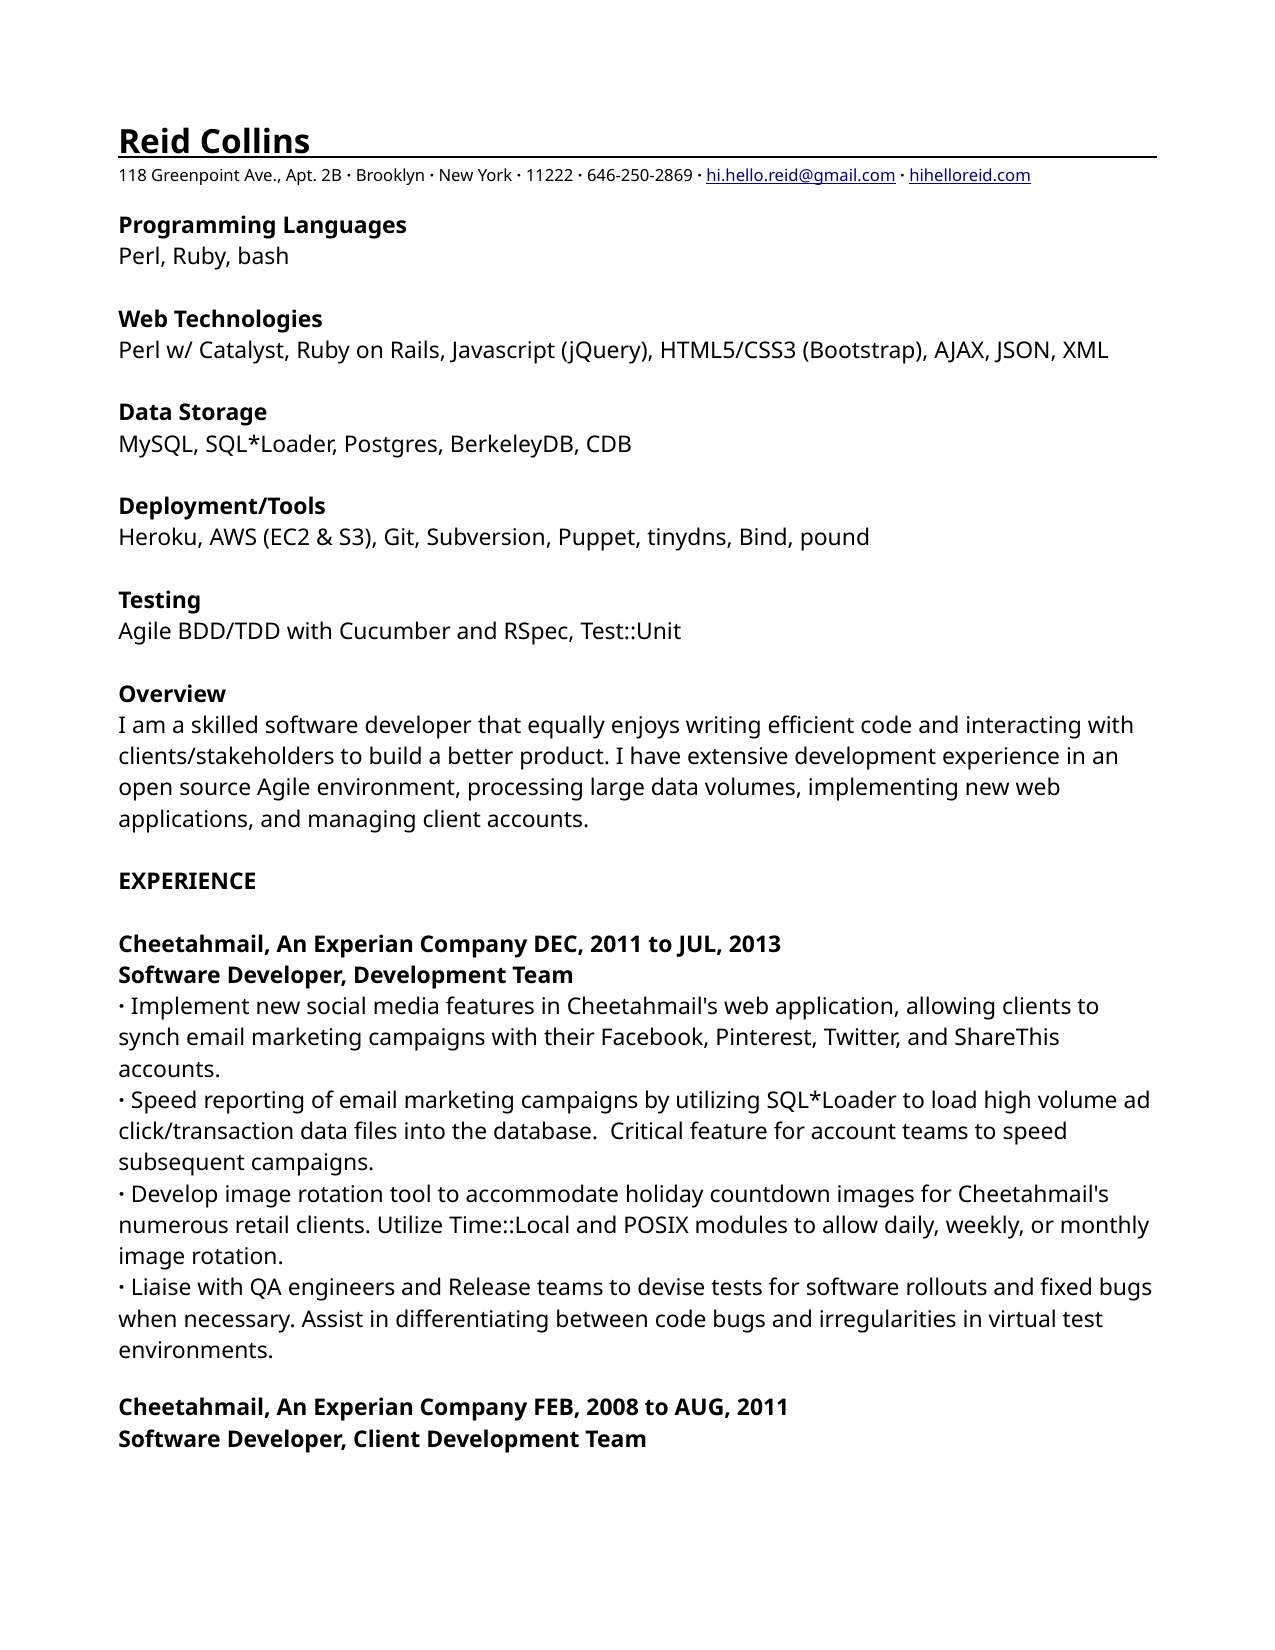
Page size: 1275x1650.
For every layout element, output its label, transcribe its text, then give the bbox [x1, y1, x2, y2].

text Perl w/ Catalyst, Ruby on Rails, Javascript (jQuery), HTML5/CSS3 (Bootstrap), AJAX, JSON, XML [118, 334, 1157, 365]
text EXPERIENCE [118, 865, 1157, 896]
text Data Storage [118, 396, 1157, 427]
text Software Developer, Development Team [118, 959, 1157, 990]
text Cheetahmail, An Experian Company FEB, 2008 to AUG, 2011 [118, 1391, 1157, 1423]
text Web Technologies [118, 302, 1157, 334]
text · Develop image rotation tool to accommodate holiday countdown images for Cheetahmail's numerous retail clients. Utilize Time::Local and POSIX modules to allow daily, weekly, or monthly image rotation. [118, 1177, 1157, 1271]
text MySQL, SQL*Loader, Postgres, BerkeleyDB, CDB [118, 427, 1157, 459]
text Testing [118, 584, 1157, 615]
text I am a skilled software developer that equally enjoys writing efficient code and interacting with clients/stakeholders to build a better product. I have extensive development experience in an open source Agile environment, processing large data volumes, implementing new web applications, and managing client accounts. [118, 709, 1157, 834]
text · Speed reporting of email marketing campaigns by utilizing SQL*Loader to load high volume ad click/transaction data files into the database. Critical feature for account teams to speed subsequent campaigns. [118, 1084, 1157, 1177]
text Cheetahmail, An Experian Company DEC, 2011 to JUL, 2013 [118, 927, 1157, 959]
text Software Developer, Client Development Team [118, 1423, 1157, 1454]
text Perl, Ruby, bash [118, 240, 1157, 271]
text Programming Languages [118, 209, 1157, 240]
text · Liaise with QA engineers and Release teams to devise tests for software rollouts and fixed bugs when necessary. Assist in differentiating between code bugs and irregularities in virtual test environments. [118, 1271, 1157, 1365]
text Deployment/Tools [118, 490, 1157, 521]
text Agile BDD/TDD with Cucumber and RSpec, Test::Unit [118, 615, 1157, 646]
text Overview [118, 677, 1157, 709]
text Heroku, AWS (EC2 & S3), Git, Subversion, Puppet, tinydns, Bind, pound [118, 521, 1157, 552]
text · Implement new social media features in Cheetahmail's web application, allowing clients to synch email marketing campaigns with their Facebook, Pinterest, Twitter, and ShareThis accounts. [118, 990, 1157, 1084]
